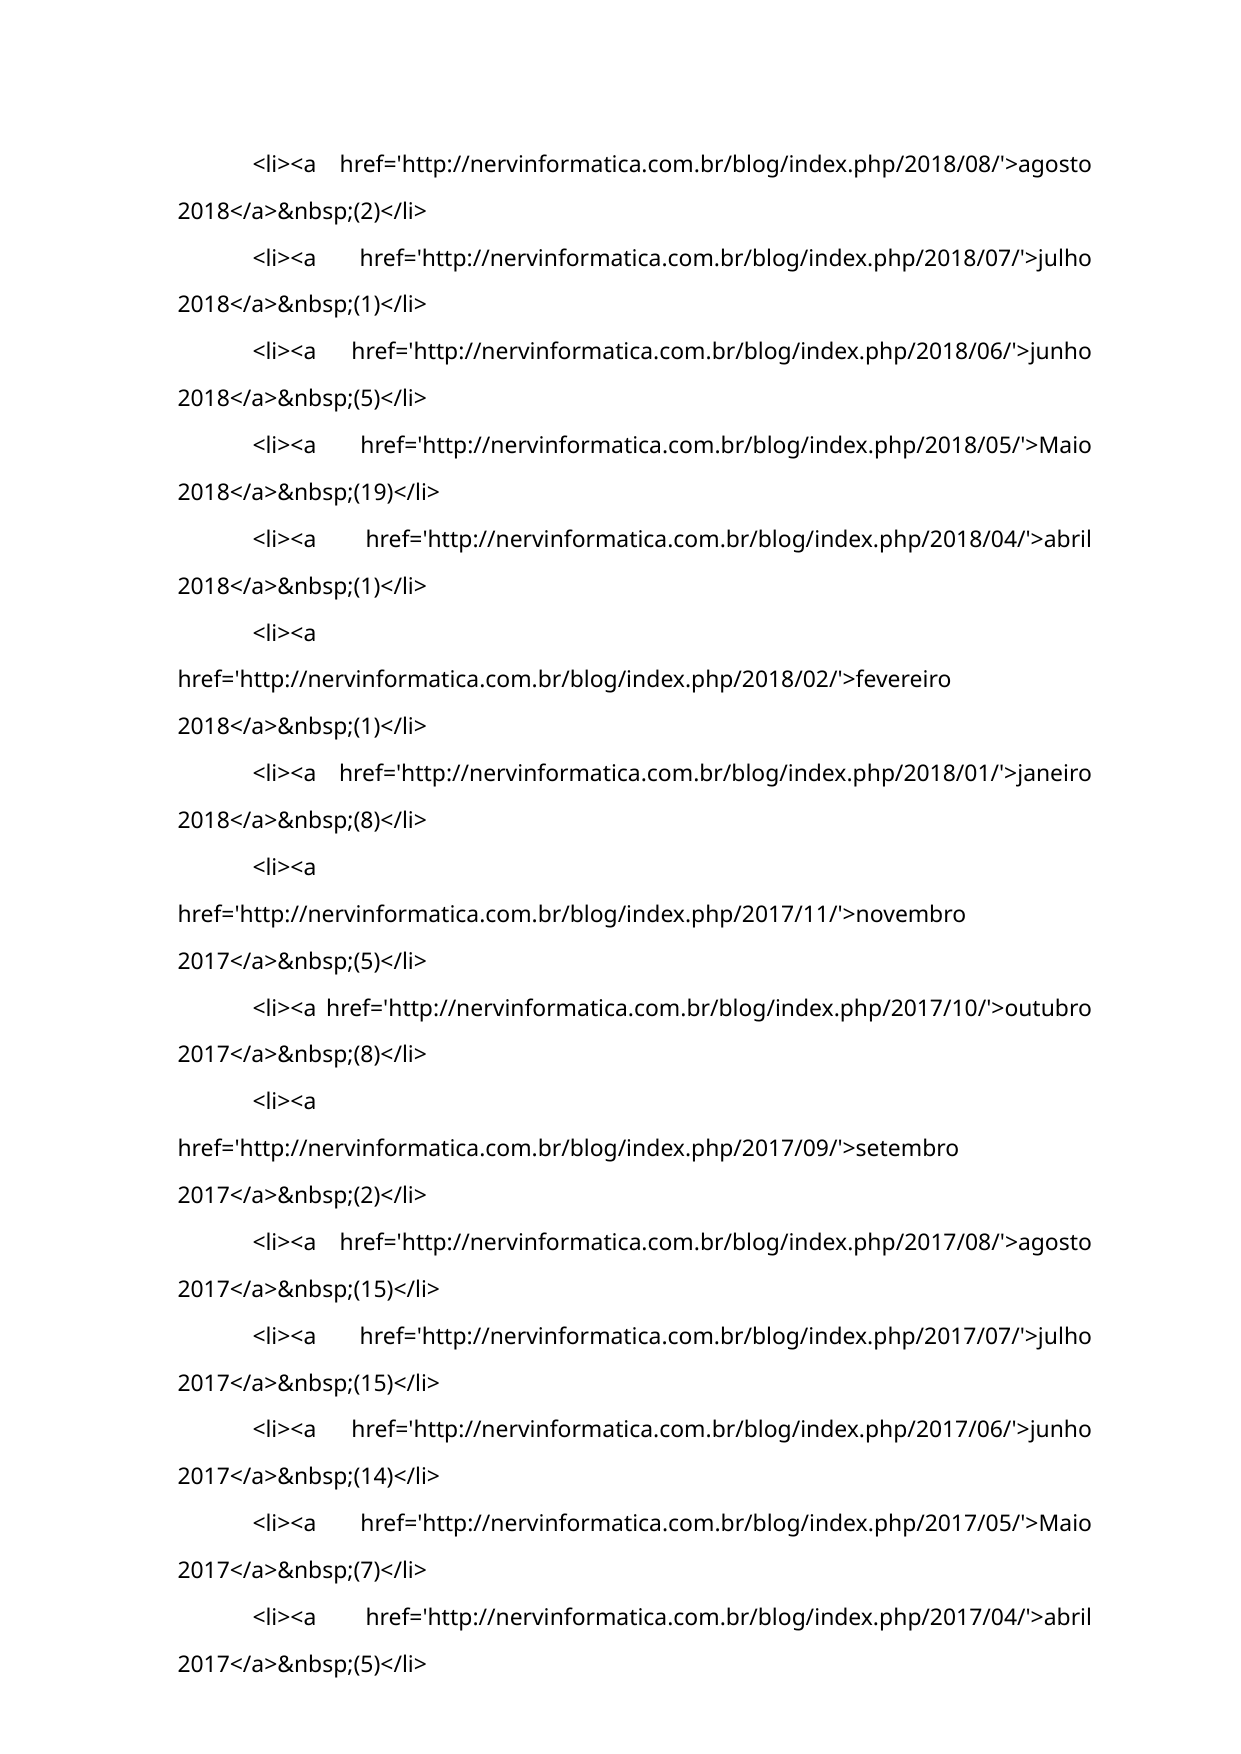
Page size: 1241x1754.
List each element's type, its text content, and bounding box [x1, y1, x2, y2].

text <li><a href='http://nervinformatica.com.br/blog/index.php/2018/08/'>agosto 2018</a>&nbsp;(2)</li> [177, 148, 1092, 226]
text <li><a href='http://nervinformatica.com.br/blog/index.php/2017/07/'>julho 2017</a>&nbsp;(15)</li> [177, 1319, 1092, 1398]
text <li><a href='http://nervinformatica.com.br/blog/index.php/2017/05/'>Maio 2017</a>&nbsp;(7)</li> [177, 1507, 1092, 1585]
text <li><a href='http://nervinformatica.com.br/blog/index.php/2018/01/'>janeiro 2018</a>&nbsp;(8)</li> [177, 757, 1092, 835]
text <li><a href='http://nervinformatica.com.br/blog/index.php/2018/05/'>Maio 2018</a>&nbsp;(19)</li> [177, 429, 1092, 507]
text <li><a href='http://nervinformatica.com.br/blog/index.php/2018/06/'>junho 2018</a>&nbsp;(5)</li> [177, 335, 1092, 413]
text <li><a href='http://nervinformatica.com.br/blog/index.php/2017/08/'>agosto 2017</a>&nbsp;(15)</li> [177, 1226, 1092, 1304]
text <li><a href='http://nervinformatica.com.br/blog/index.php/2017/11/'>novembro 2017</a>&nbsp;(5)</li> [177, 851, 1092, 976]
text <li><a href='http://nervinformatica.com.br/blog/index.php/2017/10/'>outubro 2017</a>&nbsp;(8)</li> [177, 991, 1092, 1069]
text <li><a href='http://nervinformatica.com.br/blog/index.php/2017/09/'>setembro 2017</a>&nbsp;(2)</li> [177, 1085, 1092, 1210]
text <li><a href='http://nervinformatica.com.br/blog/index.php/2017/06/'>junho 2017</a>&nbsp;(14)</li> [177, 1413, 1092, 1491]
text <li><a href='http://nervinformatica.com.br/blog/index.php/2017/04/'>abril 2017</a>&nbsp;(5)</li> [177, 1601, 1092, 1679]
text <li><a href='http://nervinformatica.com.br/blog/index.php/2018/04/'>abril 2018</a>&nbsp;(1)</li> [177, 523, 1092, 601]
text <li><a href='http://nervinformatica.com.br/blog/index.php/2018/02/'>fevereiro 2018</a>&nbsp;(1)</li> [177, 616, 1092, 741]
text <li><a href='http://nervinformatica.com.br/blog/index.php/2018/07/'>julho 2018</a>&nbsp;(1)</li> [177, 241, 1092, 319]
